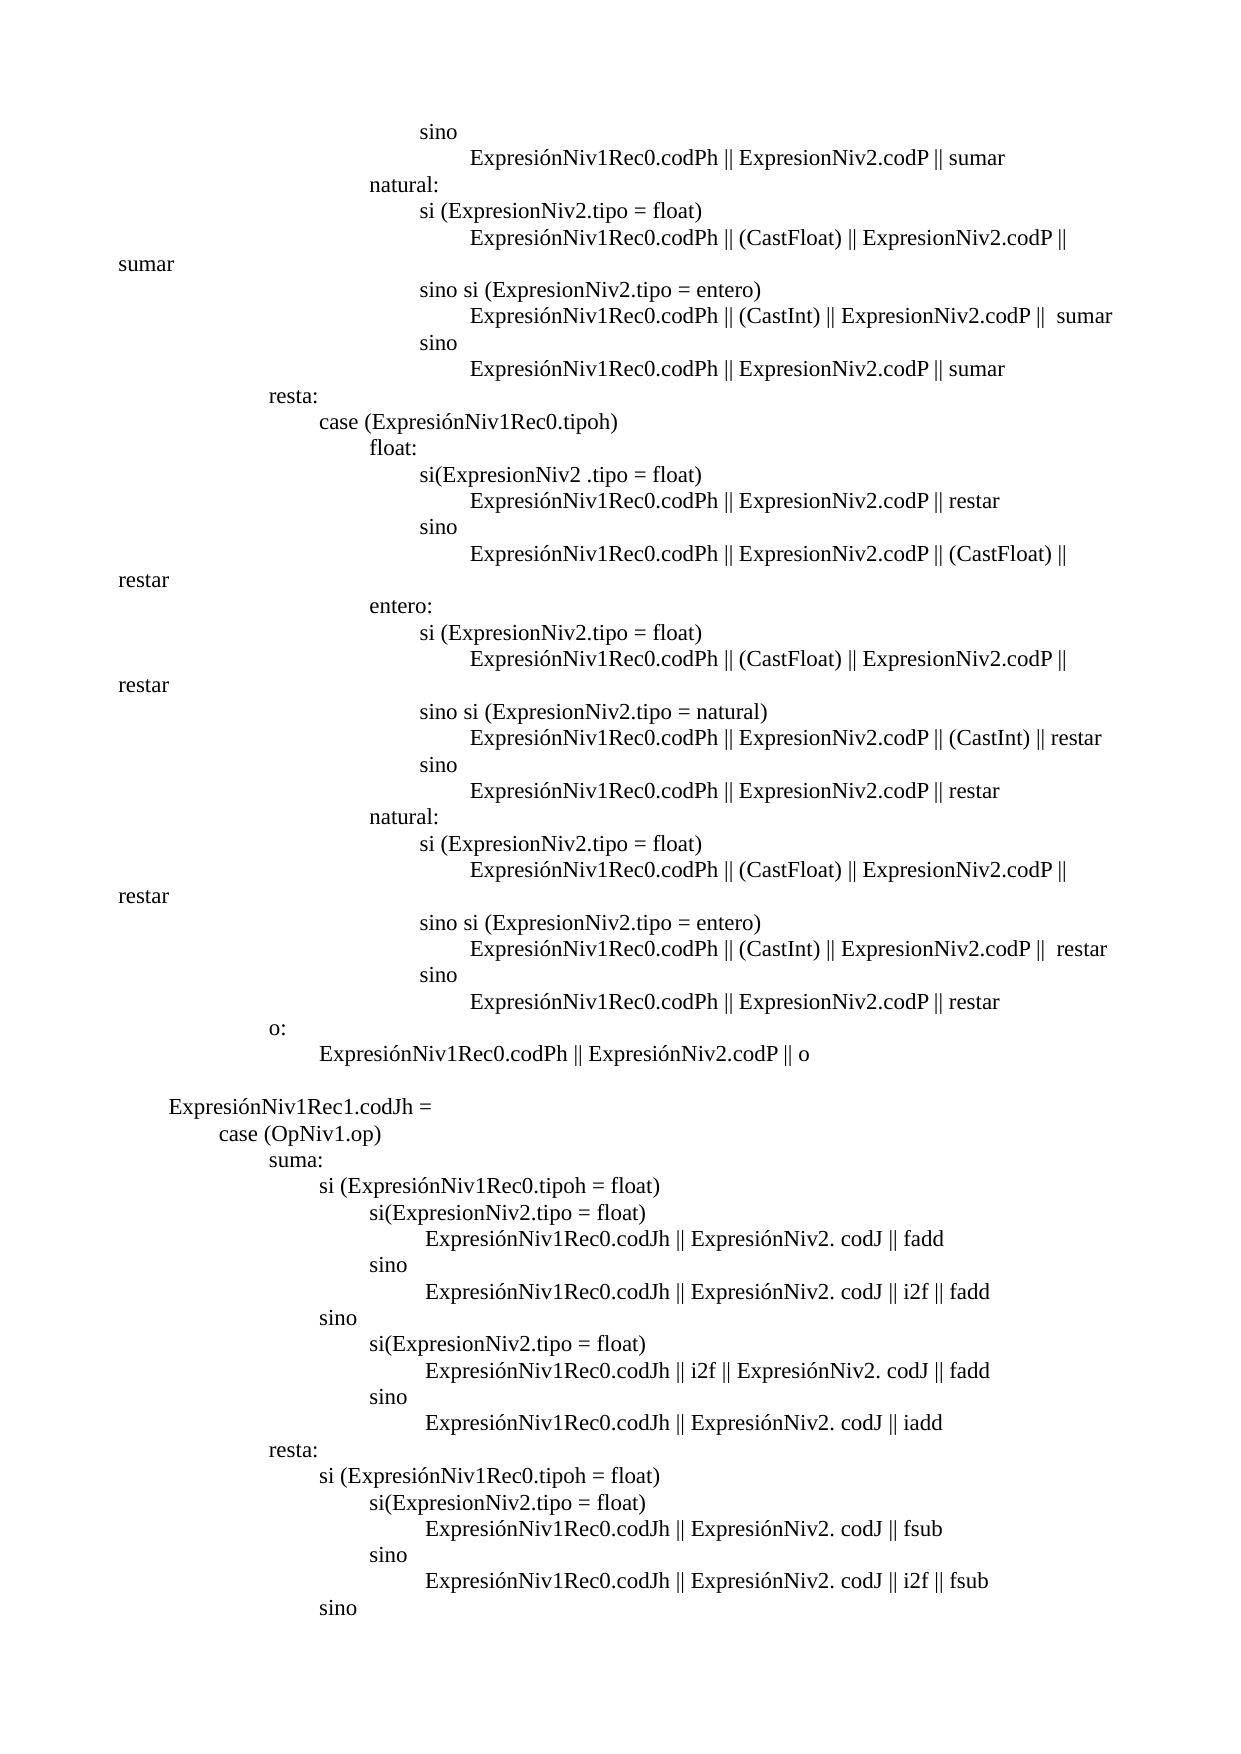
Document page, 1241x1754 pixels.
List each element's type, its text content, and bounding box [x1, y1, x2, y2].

text sino [118, 961, 1122, 988]
text ExpresiónNiv1Rec0.codJh || ExpresiónNiv2. codJ || iadd [118, 1409, 1122, 1436]
text sino [118, 513, 1122, 540]
text sino [118, 1304, 1122, 1330]
text ExpresiónNiv1Rec0.codJh || ExpresiónNiv2. codJ || fadd [118, 1225, 1122, 1251]
text si (ExpresionNiv2.tipo = float) [118, 197, 1122, 223]
text suma: [118, 1146, 1122, 1172]
text si(ExpresionNiv2.tipo = float) [118, 1488, 1122, 1515]
text sino [118, 329, 1122, 355]
text ExpresiónNiv1Rec0.codPh || ExpresiónNiv2.codP || o [118, 1041, 1122, 1067]
text case (ExpresiónNiv1Rec0.tipoh) [118, 408, 1122, 434]
text resta: [118, 1436, 1122, 1462]
text si (ExpresionNiv2.tipo = float) [118, 619, 1122, 645]
text sino si (ExpresionNiv2.tipo = entero) [118, 909, 1122, 935]
text ExpresiónNiv1Rec0.codPh || ExpresionNiv2.codP || restar [118, 487, 1122, 513]
text ExpresiónNiv1Rec0.codJh || ExpresiónNiv2. codJ || i2f || fsub [118, 1568, 1122, 1594]
text case (OpNiv1.op) [118, 1119, 1122, 1146]
text sino [118, 1383, 1122, 1409]
text sino [118, 751, 1122, 777]
text natural: [118, 803, 1122, 830]
text float: [118, 434, 1122, 461]
text natural: [118, 171, 1122, 197]
text ExpresiónNiv1Rec0.codJh || ExpresiónNiv2. codJ || i2f || fadd [118, 1278, 1122, 1304]
text ExpresiónNiv1Rec0.codPh || ExpresionNiv2.codP || (CastFloat) || restar [118, 540, 1122, 592]
text ExpresiónNiv1Rec1.codJh = [118, 1093, 1122, 1119]
text si (ExpresiónNiv1Rec0.tipoh = float) [118, 1172, 1122, 1199]
text si(ExpresionNiv2 .tipo = float) [118, 461, 1122, 487]
text sino [118, 1251, 1122, 1278]
text ExpresiónNiv1Rec0.codPh || ExpresionNiv2.codP || sumar [118, 144, 1122, 171]
text ExpresiónNiv1Rec0.codJh || i2f || ExpresiónNiv2. codJ || fadd [118, 1357, 1122, 1383]
text ExpresiónNiv1Rec0.codPh || (CastFloat) || ExpresionNiv2.codP || restar [118, 645, 1122, 698]
text o: [118, 1014, 1122, 1041]
text si(ExpresionNiv2.tipo = float) [118, 1199, 1122, 1225]
text si (ExpresiónNiv1Rec0.tipoh = float) [118, 1462, 1122, 1488]
text sino si (ExpresionNiv2.tipo = entero) [118, 276, 1122, 303]
text entero: [118, 592, 1122, 619]
text ExpresiónNiv1Rec0.codPh || ExpresionNiv2.codP || restar [118, 777, 1122, 803]
text ExpresiónNiv1Rec0.codPh || ExpresionNiv2.codP || sumar [118, 355, 1122, 382]
text sino [118, 1541, 1122, 1568]
text ExpresiónNiv1Rec0.codPh || (CastFloat) || ExpresionNiv2.codP || sumar [118, 223, 1122, 276]
text ExpresiónNiv1Rec0.codJh || ExpresiónNiv2. codJ || fsub [118, 1515, 1122, 1541]
text resta: [118, 382, 1122, 408]
text si(ExpresionNiv2.tipo = float) [118, 1330, 1122, 1357]
text sino [118, 1594, 1122, 1620]
text ExpresiónNiv1Rec0.codPh || (CastInt) || ExpresionNiv2.codP || sumar [118, 303, 1122, 329]
text ExpresiónNiv1Rec0.codPh || ExpresionNiv2.codP || restar [118, 988, 1122, 1014]
text ExpresiónNiv1Rec0.codPh || (CastInt) || ExpresionNiv2.codP || restar [118, 935, 1122, 961]
text ExpresiónNiv1Rec0.codPh || (CastFloat) || ExpresionNiv2.codP || restar [118, 856, 1122, 909]
text ExpresiónNiv1Rec0.codPh || ExpresionNiv2.codP || (CastInt) || restar [118, 724, 1122, 751]
text sino [118, 118, 1122, 144]
text si (ExpresionNiv2.tipo = float) [118, 830, 1122, 856]
text sino si (ExpresionNiv2.tipo = natural) [118, 698, 1122, 724]
